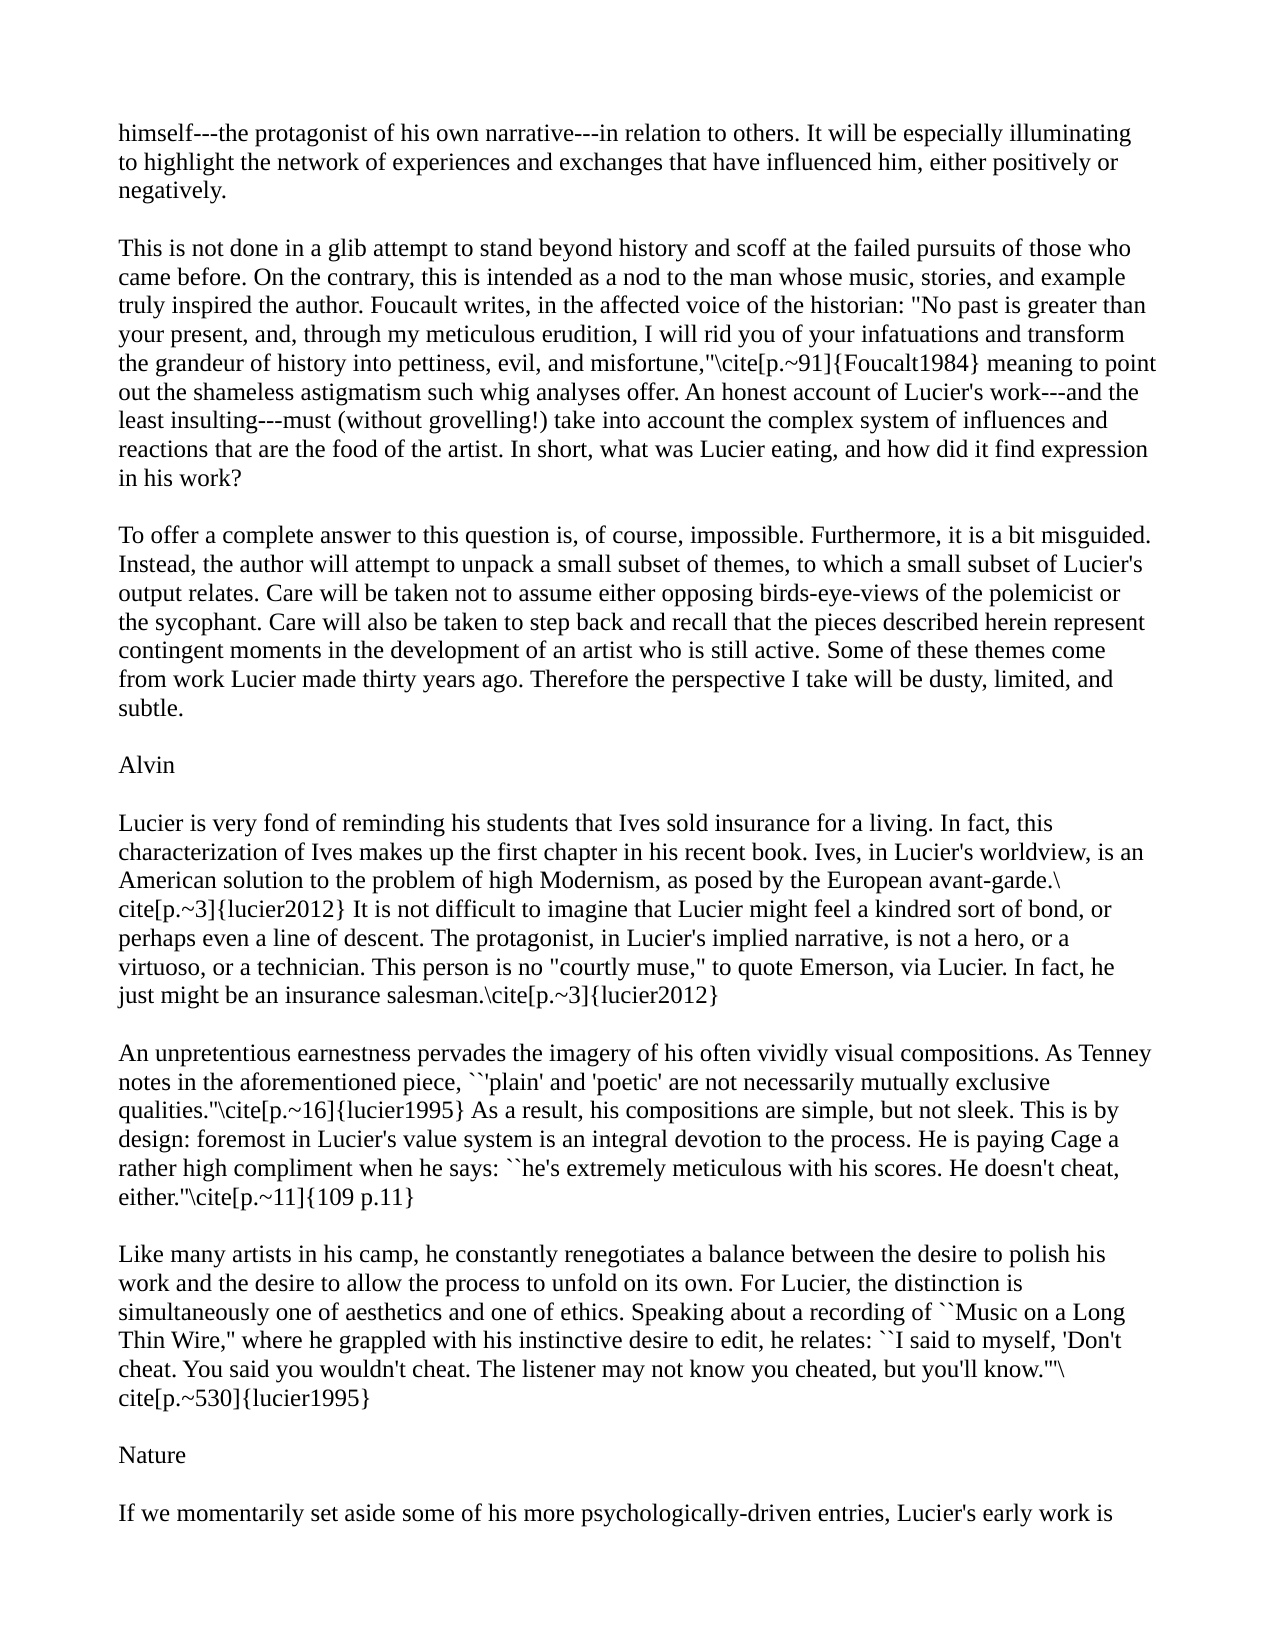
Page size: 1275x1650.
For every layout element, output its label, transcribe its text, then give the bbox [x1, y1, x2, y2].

text himself---the protagonist of his own narrative---in relation to others. It will be especially illuminating to highlight the network of experiences and exchanges that have influenced him, either positively or negatively. [118, 118, 1157, 204]
text If we momentarily set aside some of his more psychologically-driven entries, Lucier's early work is [118, 1498, 1157, 1527]
text To offer a complete answer to this question is, of course, impossible. Furthermore, it is a bit misguided. Instead, the author will attempt to unpack a small subset of themes, to which a small subset of Lucier's output relates. Care will be taken not to assume either opposing birds-eye-views of the polemicist or the sycophant. Care will also be taken to step back and recall that the pieces described herein represent contingent moments in the development of an artist who is still active. Some of these themes come from work Lucier made thirty years ago. Therefore the perspective I take will be dusty, limited, and subtle. [118, 521, 1157, 722]
text Like many artists in his camp, he constantly renegotiates a balance between the desire to polish his work and the desire to allow the process to unfold on its own. For Lucier, the distinction is simultaneously one of aesthetics and one of ethics. Speaking about a recording of ``Music on a Long Thin Wire,'' where he grappled with his instinctive desire to edit, he relates: ``I said to myself, 'Don't cheat. You said you wouldn't cheat. The listener may not know you cheated, but you'll know.'''\cite[p.~530]{lucier1995} [118, 1239, 1157, 1412]
text Lucier is very fond of reminding his students that Ives sold insurance for a living. In fact, this characterization of Ives makes up the first chapter in his recent book. Ives, in Lucier's worldview, is an American solution to the problem of high Modernism, as posed by the European avant-garde.\cite[p.~3]{lucier2012} It is not difficult to imagine that Lucier might feel a kindred sort of bond, or perhaps even a line of descent. The protagonist, in Lucier's implied narrative, is not a hero, or a virtuoso, or a technician. This person is no "courtly muse," to quote Emerson, via Lucier. In fact, he just might be an insurance salesman.\cite[p.~3]{lucier2012} [118, 808, 1157, 1009]
text Alvin [118, 751, 1157, 779]
text Nature [118, 1441, 1157, 1469]
text This is not done in a glib attempt to stand beyond history and scoff at the failed pursuits of those who came before. On the contrary, this is intended as a nod to the man whose music, stories, and example truly inspired the author. Foucault writes, in the affected voice of the historian: "No past is greater than your present, and, through my meticulous erudition, I will rid you of your infatuations and transform the grandeur of history into pettiness, evil, and misfortune,"\cite[p.~91]{Foucalt1984} meaning to point out the shameless astigmatism such whig analyses offer. An honest account of Lucier's work---and the least insulting---must (without grovelling!) take into account the complex system of influences and reactions that are the food of the artist. In short, what was Lucier eating, and how did it find expression in his work? [118, 233, 1157, 492]
text An unpretentious earnestness pervades the imagery of his often vividly visual compositions. As Tenney notes in the aforementioned piece, ``'plain' and 'poetic' are not necessarily mutually exclusive qualities.''\cite[p.~16]{lucier1995} As a result, his compositions are simple, but not sleek. This is by design: foremost in Lucier's value system is an integral devotion to the process. He is paying Cage a rather high compliment when he says: ``he's extremely meticulous with his scores. He doesn't cheat, either.''\cite[p.~11]{109 p.11} [118, 1038, 1157, 1211]
